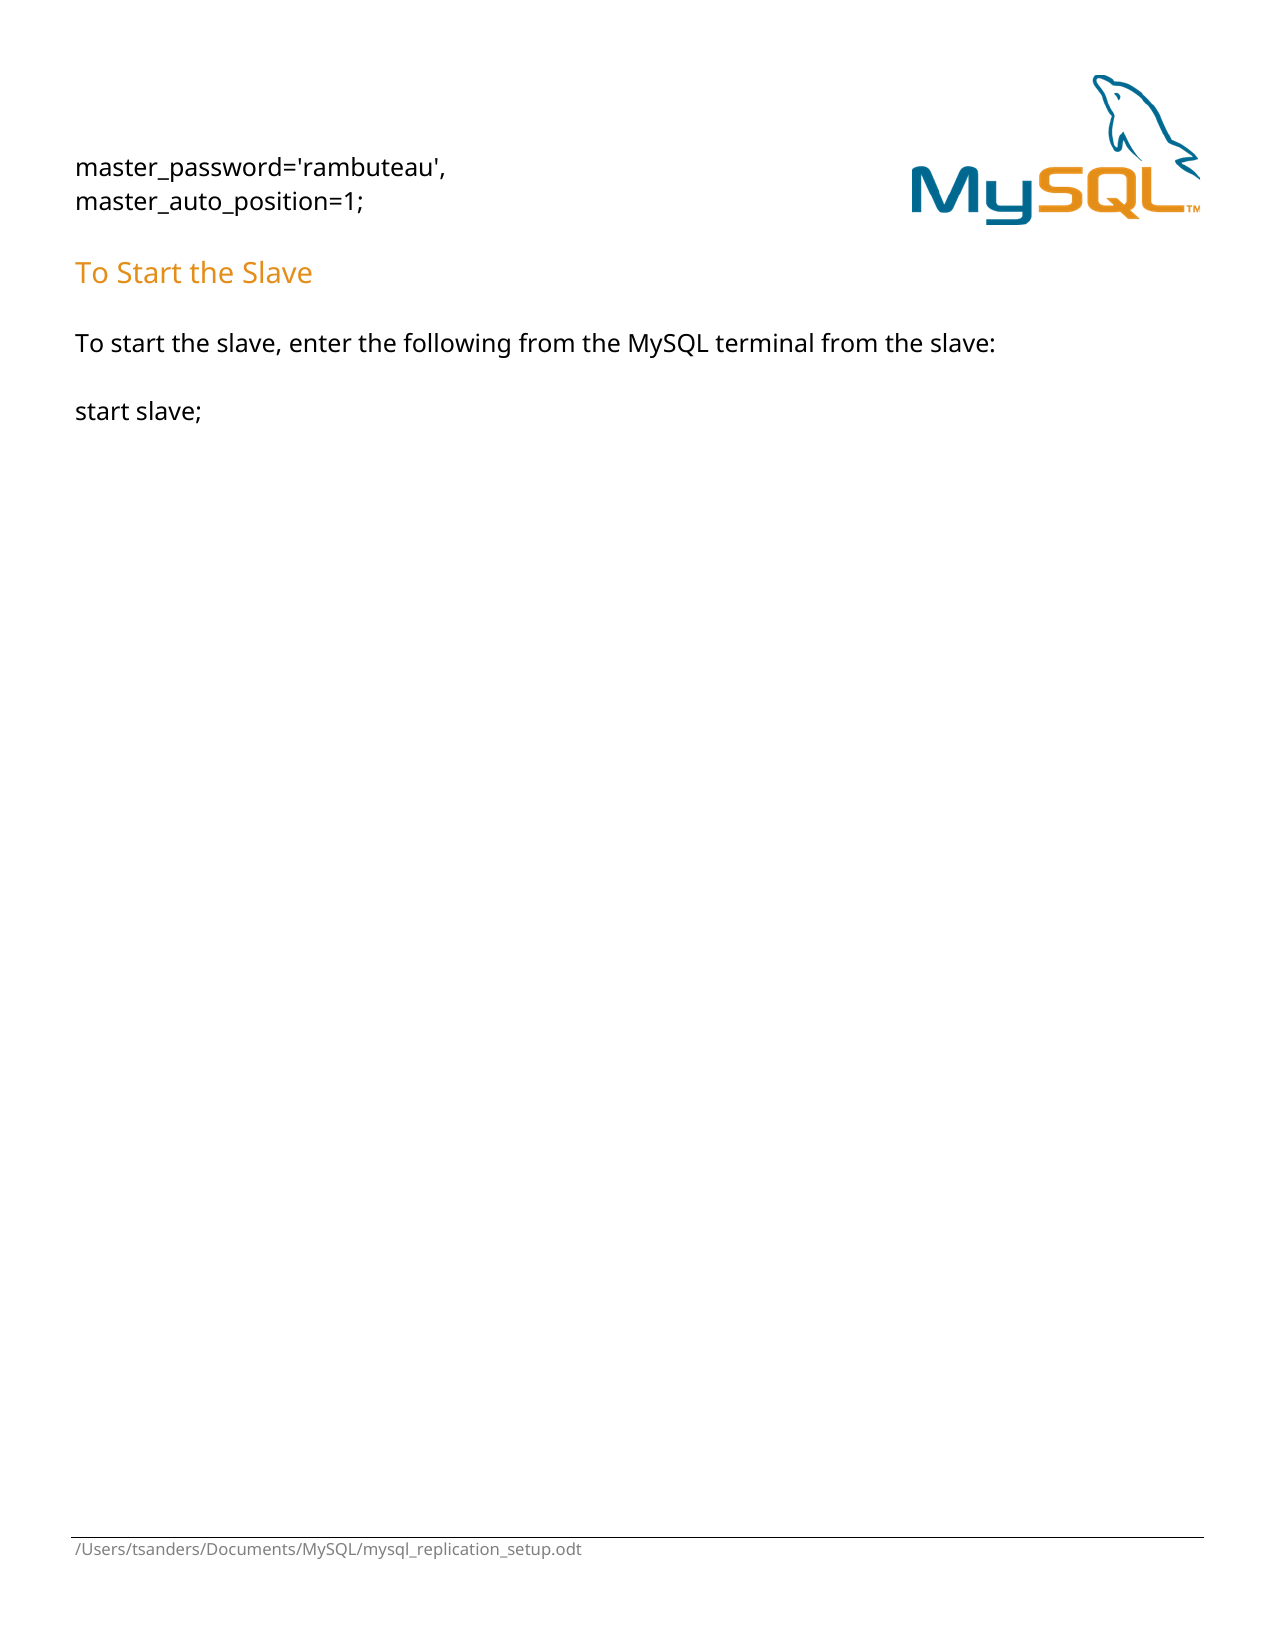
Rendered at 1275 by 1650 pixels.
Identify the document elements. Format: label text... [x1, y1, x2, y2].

text To start the slave, enter the following from the MySQL terminal from the slave: [75, 326, 1200, 360]
text master_auto_position=1; [75, 184, 912, 218]
text start slave; [75, 394, 1200, 428]
picture [912, 75, 1200, 225]
picture [1108, 75, 1200, 176]
text master_password='rambuteau', [75, 150, 912, 184]
text To Start the Slave [75, 252, 1200, 292]
